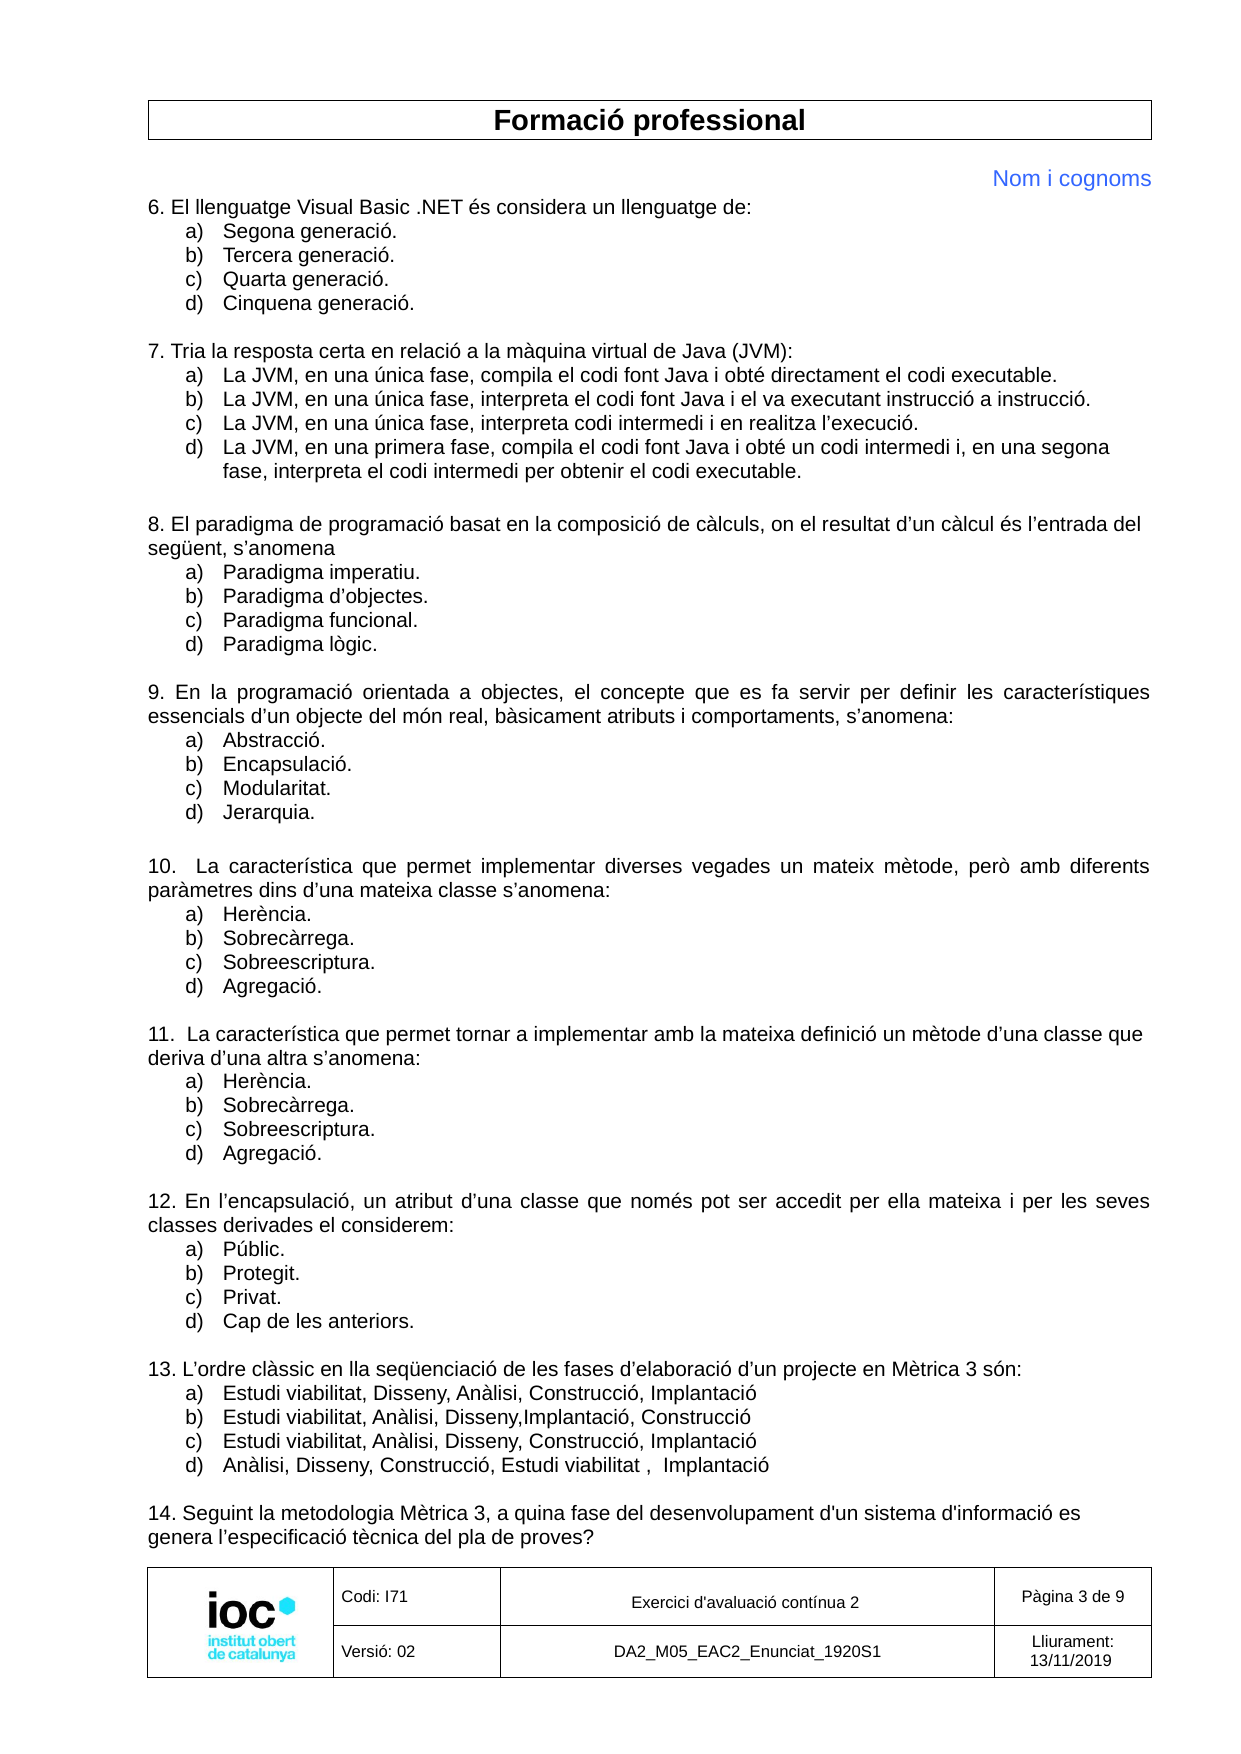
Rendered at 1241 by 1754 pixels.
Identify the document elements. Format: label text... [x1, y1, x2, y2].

list Sobrecàrrega. [185, 1093, 1151, 1117]
list Estudi viabilitat, Anàlisi, Disseny, Construcció, Implantació [185, 1429, 1151, 1453]
list Estudi viabilitat, Disseny, Anàlisi, Construcció, Implantació [185, 1381, 1151, 1405]
list Sobrecàrrega. [185, 926, 1151, 949]
list Paradigma lògic. [185, 632, 1151, 656]
picture [195, 1577, 309, 1673]
list Modularitat. [185, 776, 1151, 800]
text 14. Seguint la metodologia Mètrica 3, a quina fase del desenvolupament d'un sistema d'informació es genera l’especificació tècnica del pla de proves? [148, 1501, 1151, 1548]
list Públic. [185, 1237, 1151, 1261]
list Tercera generació. [185, 243, 1151, 267]
list Segona generació. [185, 219, 1151, 243]
list Quarta generació. [185, 267, 1151, 291]
list Encapsulació. [185, 752, 1151, 776]
list Cinquena generació. [185, 291, 1151, 315]
list Agregació. [185, 973, 1151, 997]
text 10. La característica que permet implementar diverses vegades un mateix mètode, però amb diferents paràmetres dins d’una mateixa classe s’anomena: [148, 854, 1151, 902]
list Jerarquia. [185, 800, 1151, 824]
list Sobreescriptura. [185, 949, 1151, 973]
list Abstracció. [185, 728, 1151, 752]
list Agregació. [185, 1141, 1151, 1165]
list Cap de les anteriors. [185, 1309, 1151, 1333]
list La JVM, en una única fase, interpreta codi intermedi i en realitza l’execució. [185, 411, 1151, 434]
list La JVM, en una única fase, compila el codi font Java i obté directament el codi executable. [185, 363, 1151, 387]
list Paradigma d’objectes. [185, 584, 1151, 608]
text 7. Tria la resposta certa en relació a la màquina virtual de Java (JVM): [148, 339, 1151, 363]
list Herència. [185, 902, 1151, 926]
text 13. L’ordre clàssic en lla seqüenciació de les fases d’elaboració d’un projecte en Mètrica 3 són: [148, 1357, 1151, 1381]
text 11. La característica que permet tornar a implementar amb la mateixa definició un mètode d’una classe que deriva d’una altra s’anomena: [148, 1021, 1151, 1069]
list Sobreescriptura. [185, 1117, 1151, 1141]
list Estudi viabilitat, Anàlisi, Disseny,Implantació, Construcció [185, 1405, 1151, 1429]
list Protegit. [185, 1261, 1151, 1285]
text 6. El llenguatge Visual Basic .NET és considera un llenguatge de: [148, 195, 1151, 219]
text 12. En l’encapsulació, un atribut d’una classe que només pot ser accedit per ella mateixa i per les seves classes derivades el considerem: [148, 1189, 1151, 1237]
list Privat. [185, 1285, 1151, 1309]
text 8. El paradigma de programació basat en la composició de càlculs, on el resultat d’un càlcul és l’entrada del següent, s’anomena [148, 512, 1151, 560]
list Paradigma imperatiu. [185, 560, 1151, 584]
list Anàlisi, Disseny, Construcció, Estudi viabilitat , Implantació [185, 1453, 1151, 1477]
list La JVM, en una primera fase, compila el codi font Java i obté un codi intermedi i, en una segona fase, interpreta el codi intermedi per obtenir el codi executable. [185, 434, 1151, 482]
list La JVM, en una única fase, interpreta el codi font Java i el va executant instrucció a instrucció. [185, 387, 1151, 411]
text 9. En la programació orientada a objectes, el concepte que es fa servir per definir les característiques essencials d’un objecte del món real, bàsicament atributs i comportaments, s’anomena: [148, 680, 1151, 728]
list Herència. [185, 1069, 1151, 1093]
list Paradigma funcional. [185, 608, 1151, 632]
